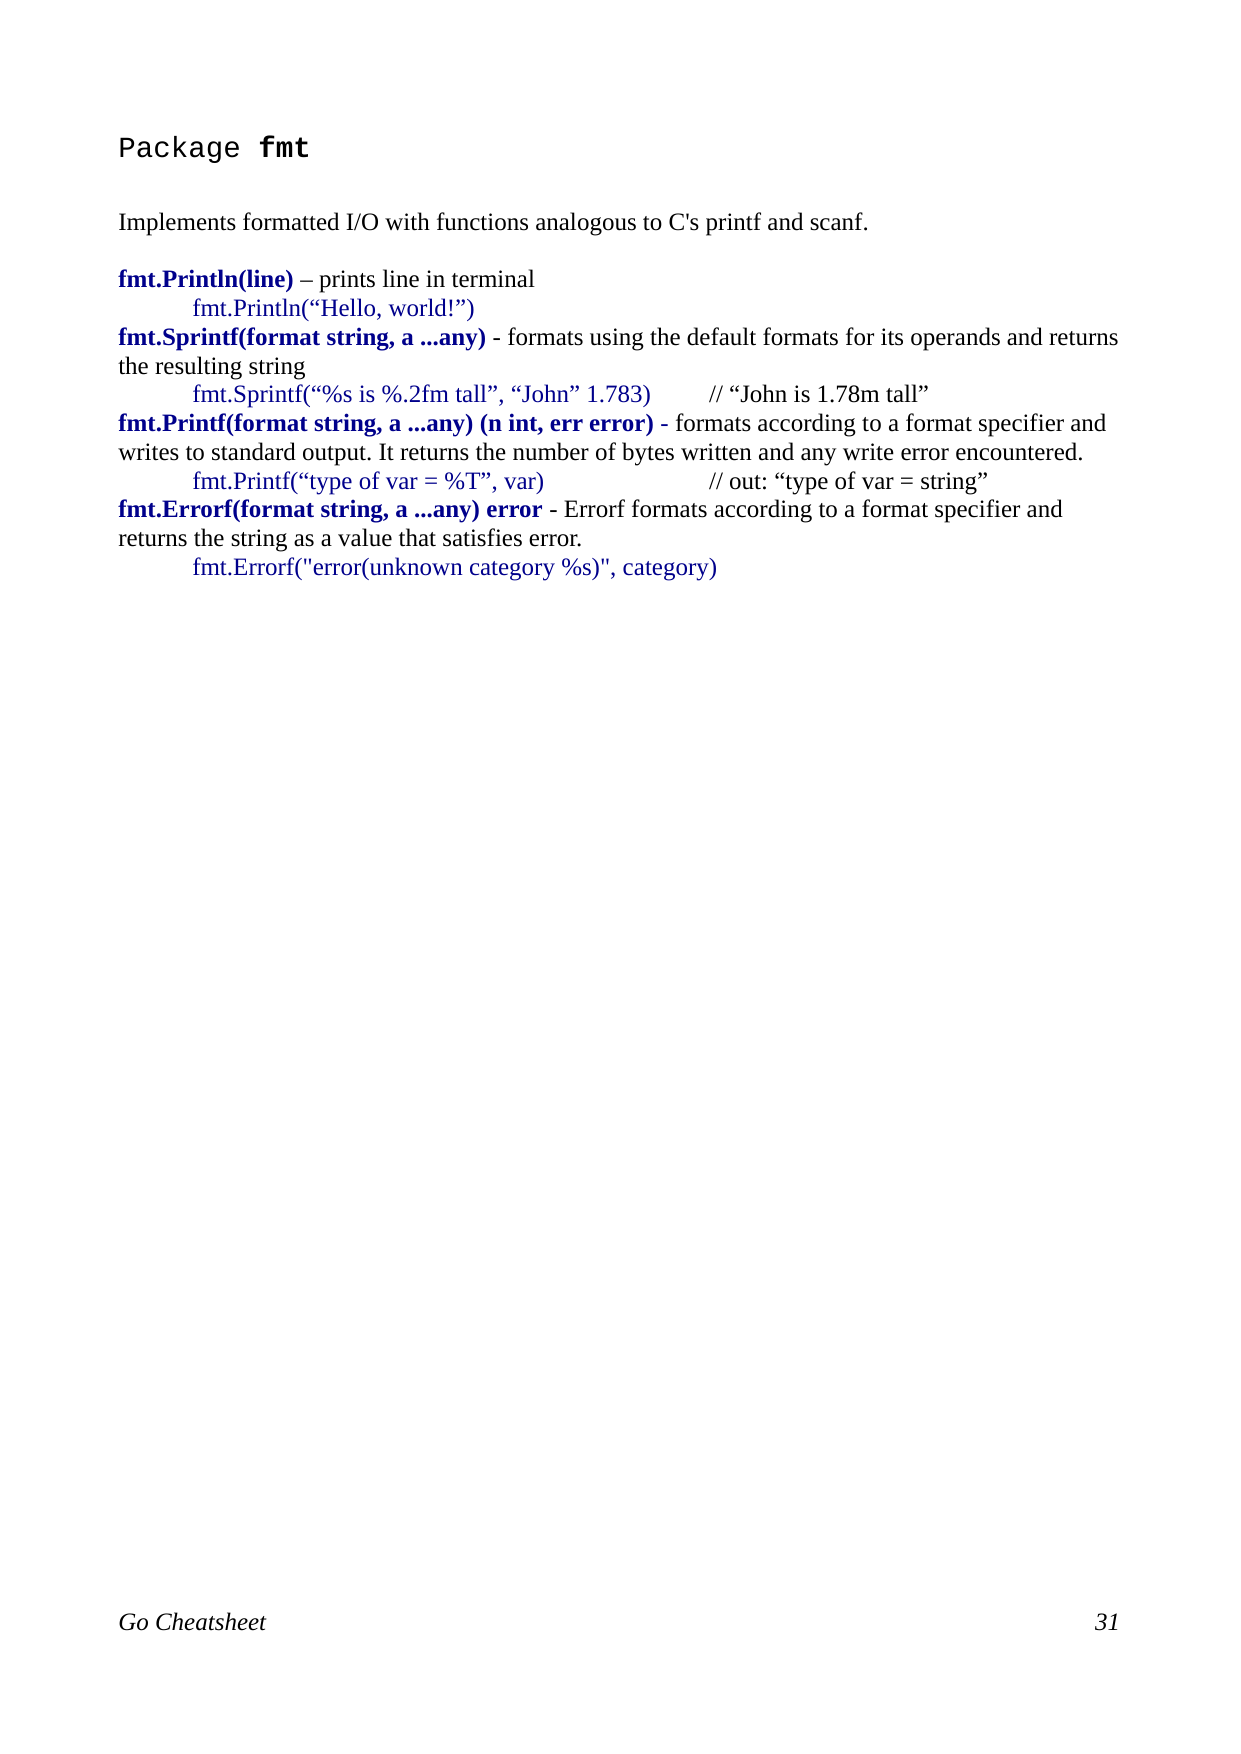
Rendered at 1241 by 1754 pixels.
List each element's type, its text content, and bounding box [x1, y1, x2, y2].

text fmt.Errorf(format string, a ...any) error - Errorf formats according to a format specifier and returns the string as a value that satisfies error. [118, 494, 1122, 552]
text fmt.Sprintf(format string, a ...any) - formats using the default formats for its operands and returns the resulting string [118, 322, 1122, 379]
text fmt.Println(“Hello, world!”) [118, 293, 1122, 322]
text fmt.Printf(format string, a ...any) (n int, err error) - formats according to a format specifier and writes to standard output. It returns the number of bytes written and any write error encountered. [118, 408, 1122, 466]
text Implements formatted I/O with functions analogous to C's printf and scanf. [118, 207, 1122, 236]
text fmt.Println(line) – prints line in terminal [118, 264, 1122, 293]
text fmt.Errorf("error(unknown category %s)", category) [118, 552, 1122, 581]
text fmt.Printf(“type of var = %T”, var) // out: “type of var = string” [118, 466, 1122, 494]
subtitle Package fmt [118, 133, 1122, 166]
text fmt.Sprintf(“%s is %.2fm tall”, “John” 1.783) // “John is 1.78m tall” [118, 379, 1122, 408]
